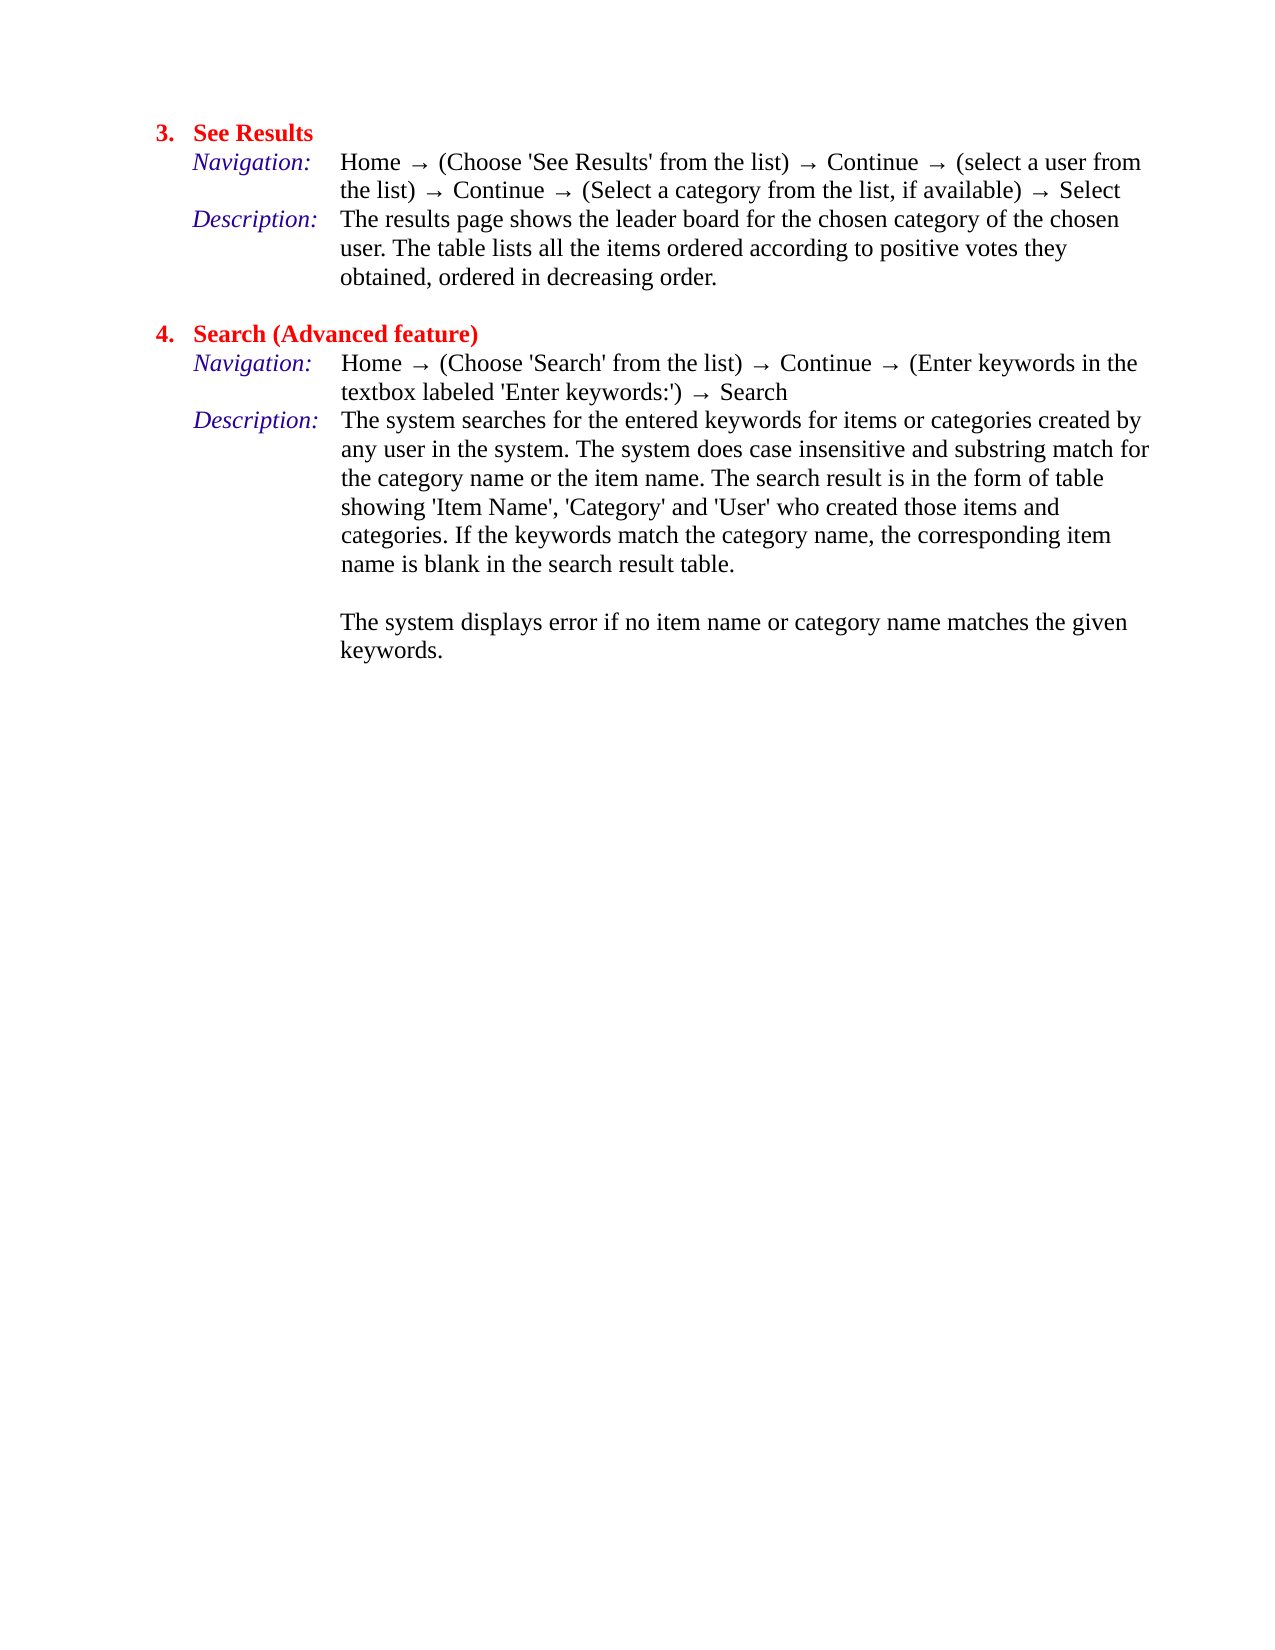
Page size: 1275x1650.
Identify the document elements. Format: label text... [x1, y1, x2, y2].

text The system displays error if no item name or category name matches the given keywords. [118, 607, 1157, 664]
list Description: The system searches for the entered keywords for items or categories created by any user in the system. The system does case insensitive and substring match for the category name or the item name. The search result is in the form of table showing 'Item Name', 'Category' and 'User' who created those items and categories. If the keywords match the category name, the corresponding item name is blank in the search result table. [156, 406, 1157, 578]
text Description: The results page shows the leader board for the chosen category of the chosen user. The table lists all the items ordered according to positive votes they obtained, ordered in decreasing order. [118, 204, 1157, 291]
list Search (Advanced feature) [156, 319, 1157, 348]
list Navigation: Home → (Choose 'Search' from the list) → Continue → (Enter keywords in the textbox labeled 'Enter keywords:') → Search [156, 348, 1157, 406]
text Navigation: Home → (Choose 'See Results' from the list) → Continue → (select a user from the list) → Continue → (Select a category from the list, if available) → Select [118, 147, 1157, 204]
list See Results [156, 118, 1157, 147]
